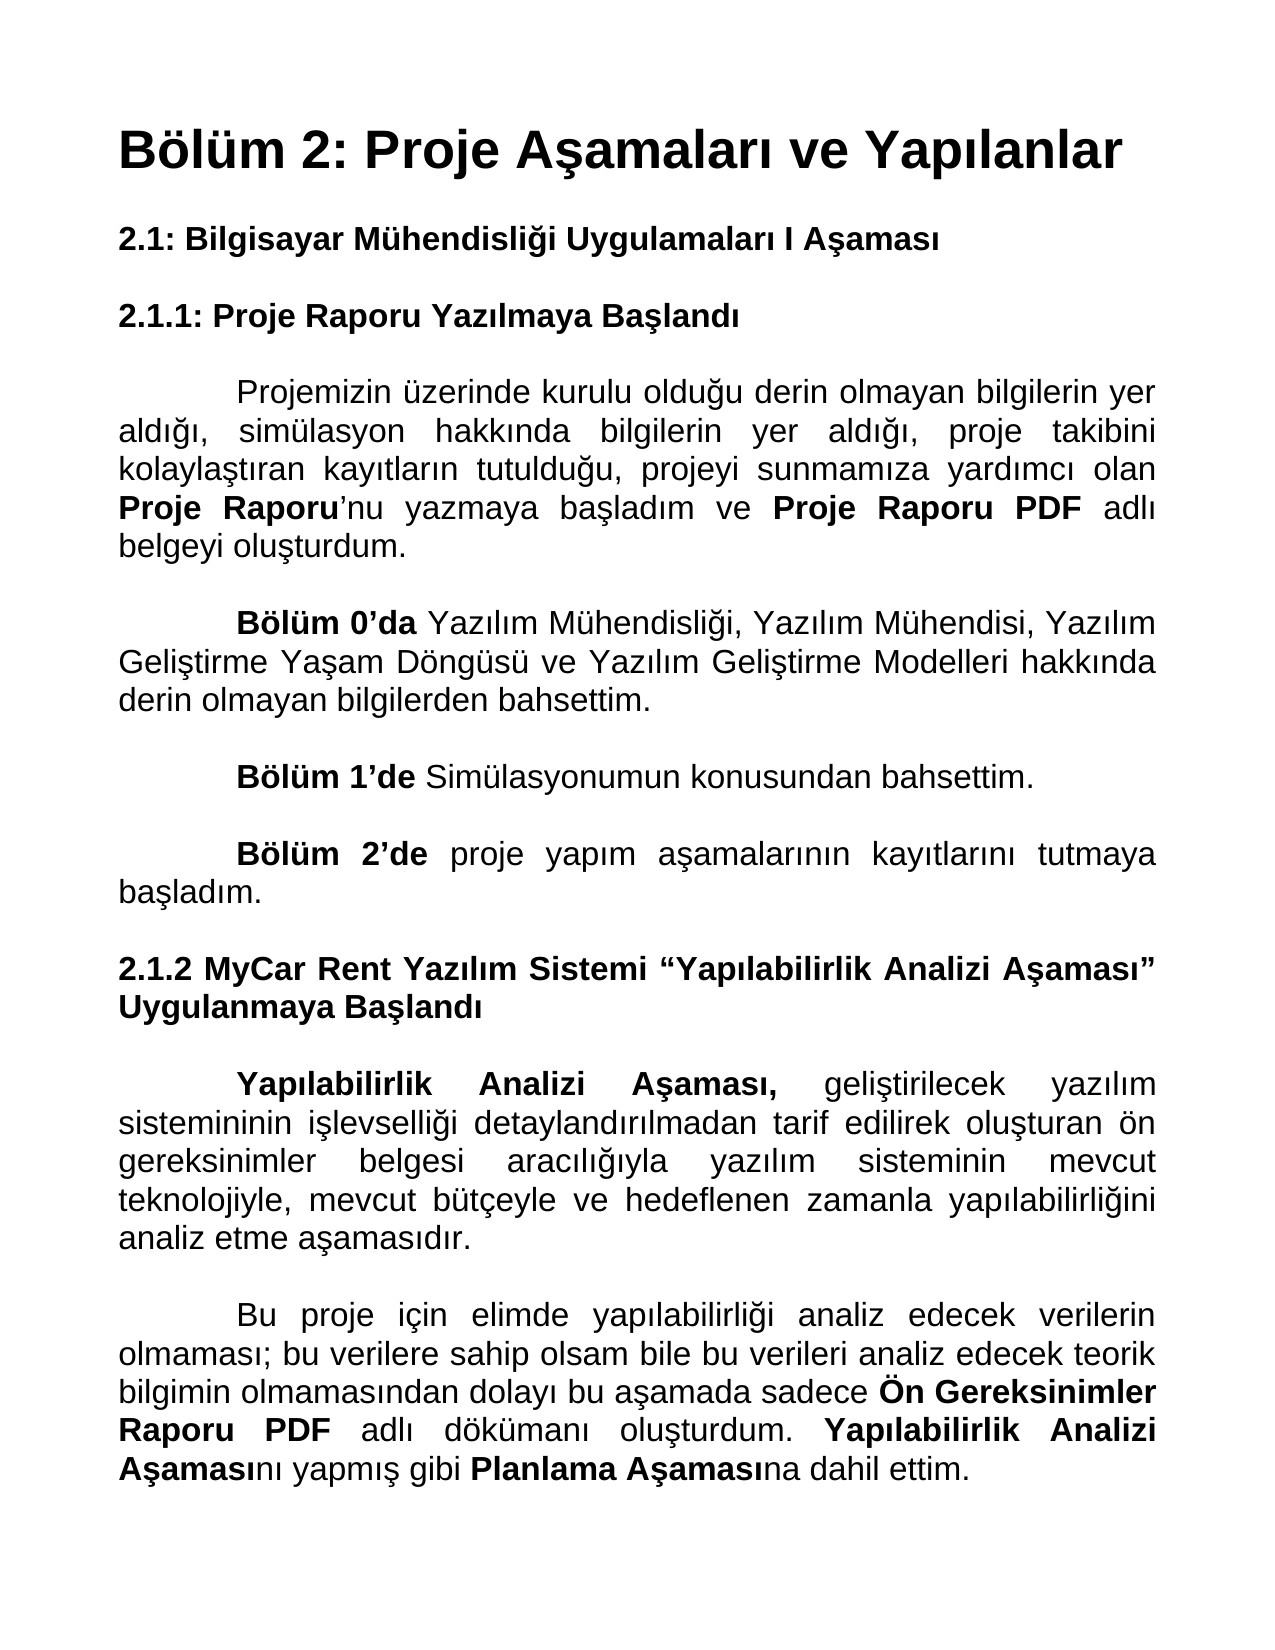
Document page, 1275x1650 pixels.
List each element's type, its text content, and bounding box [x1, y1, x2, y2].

text 2.1.2 MyCar Rent Yazılım Sistemi “Yapılabilirlik Analizi Aşaması” Uygulanmaya Başlandı [118, 949, 1157, 1026]
text 2.1.1: Proje Raporu Yazılmaya Başlandı [118, 296, 1157, 334]
text Bölüm 0’da Yazılım Mühendisliği, Yazılım Mühendisi, Yazılım Geliştirme Yaşam Döngüsü ve Yazılım Geliştirme Modelleri hakkında derin olmayan bilgilerden bahsettim. [118, 603, 1157, 718]
text 2.1: Bilgisayar Mühendisliği Uygulamaları I Aşaması [118, 219, 1157, 257]
text Bölüm 2’de proje yapım aşamalarının kayıtlarını tutmaya başladım. [118, 834, 1157, 911]
text Projemizin üzerinde kurulu olduğu derin olmayan bilgilerin yer aldığı, simülasyon hakkında bilgilerin yer aldığı, proje takibini kolaylaştıran kayıtların tutulduğu, projeyi sunmamıza yardımcı olan Proje Raporu’nu yazmaya başladım ve Proje Raporu PDF adlı belgeyi oluşturdum. [118, 373, 1157, 565]
text Bölüm 1’de Simülasyonumun konusundan bahsettim. [118, 757, 1157, 795]
text Bu proje için elimde yapılabilirliği analiz edecek verilerin olmaması; bu verilere sahip olsam bile bu verileri analiz edecek teorik bilgimin olmamasından dolayı bu aşamada sadece Ön Gereksinimler Raporu PDF adlı dökümanı oluşturdum. Yapılabilirlik Analizi Aşamasını yapmış gibi Planlama Aşamasına dahil ettim. [118, 1295, 1157, 1487]
text Bölüm 2: Proje Aşamaları ve Yapılanlar [118, 118, 1157, 180]
text Yapılabilirlik Analizi Aşaması, geliştirilecek yazılım sistemininin işlevselliği detaylandırılmadan tarif edilirek oluşturan ön gereksinimler belgesi aracılığıyla yazılım sisteminin mevcut teknolojiyle, mevcut bütçeyle ve hedeflenen zamanla yapılabilirliğini analiz etme aşamasıdır. [118, 1064, 1157, 1257]
